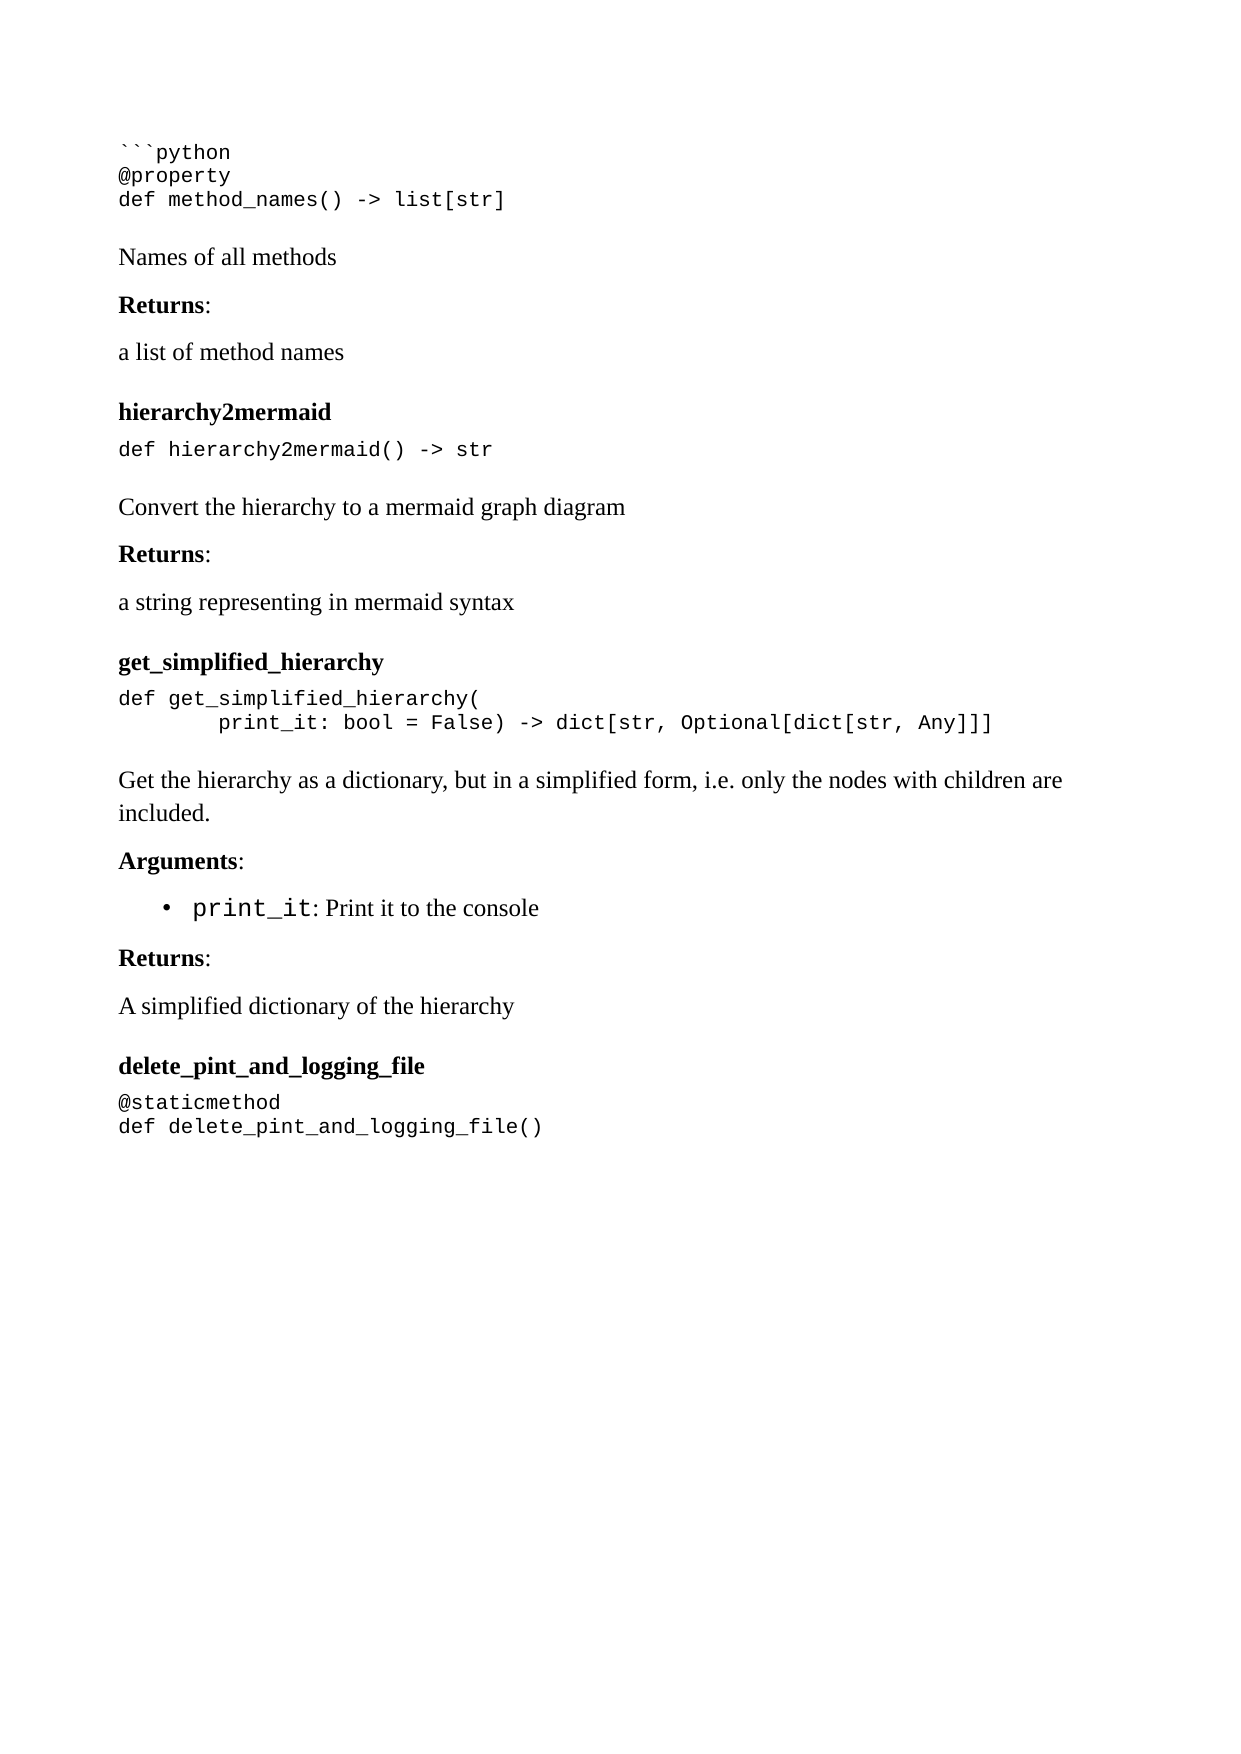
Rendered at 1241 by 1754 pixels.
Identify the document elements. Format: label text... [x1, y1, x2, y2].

text A simplified dictionary of the hierarchy [118, 991, 1122, 1020]
text def delete_pint_and_logging_file() [118, 1116, 1122, 1140]
text Returns: [118, 539, 1122, 568]
text @staticmethod [118, 1092, 1122, 1116]
text def method_names() -> list[str] [118, 189, 1122, 213]
subtitle delete_pint_and_logging_file [118, 1051, 1122, 1080]
text Returns: [118, 943, 1122, 972]
text @property [118, 165, 1122, 189]
text a list of method names [118, 337, 1122, 366]
text def get_simplified_hierarchy( [118, 688, 1122, 712]
text Names of all methods [118, 242, 1122, 271]
text Convert the hierarchy to a mermaid graph diagram [118, 492, 1122, 521]
text Get the hierarchy as a dictionary, but in a simplified form, i.e. only the nodes with children are included. [118, 765, 1122, 827]
subtitle get_simplified_hierarchy [118, 647, 1122, 676]
subtitle hierarchy2mermaid [118, 397, 1122, 426]
list print_it: Print it to the console [162, 893, 1122, 924]
text print_it: bool = False) -> dict[str, Optional[dict[str, Any]]] [118, 712, 1122, 736]
text Returns: [118, 290, 1122, 318]
text ```python [118, 142, 1122, 165]
text Arguments: [118, 846, 1122, 874]
text a string representing in mermaid syntax [118, 587, 1122, 616]
text def hierarchy2mermaid() -> str [118, 439, 1122, 462]
